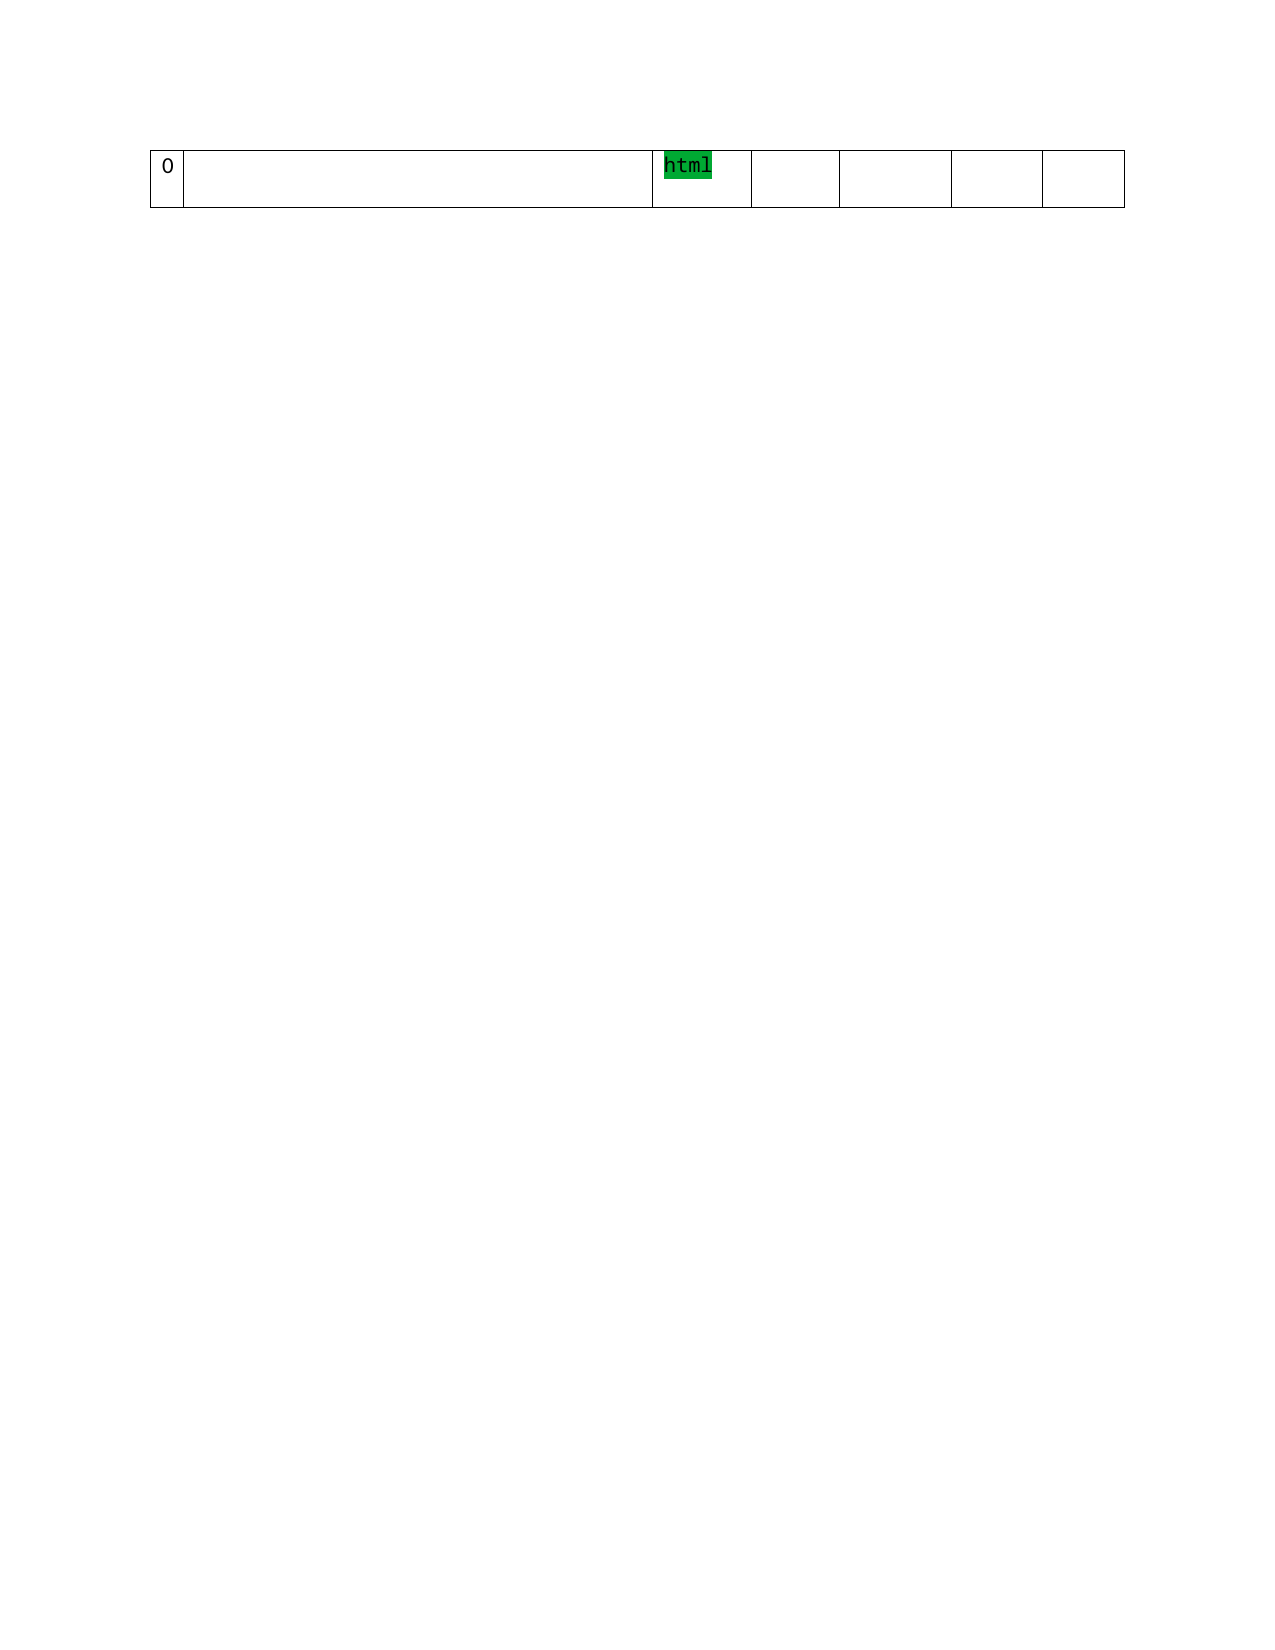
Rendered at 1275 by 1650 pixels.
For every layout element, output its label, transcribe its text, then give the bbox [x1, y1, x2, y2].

table_cell html [653, 151, 751, 207]
table_cell [840, 151, 951, 207]
table_cell [952, 151, 1042, 207]
table_cell 0 [151, 151, 183, 207]
table_cell [1043, 151, 1124, 207]
table_cell [184, 151, 652, 207]
table_cell [752, 151, 839, 207]
